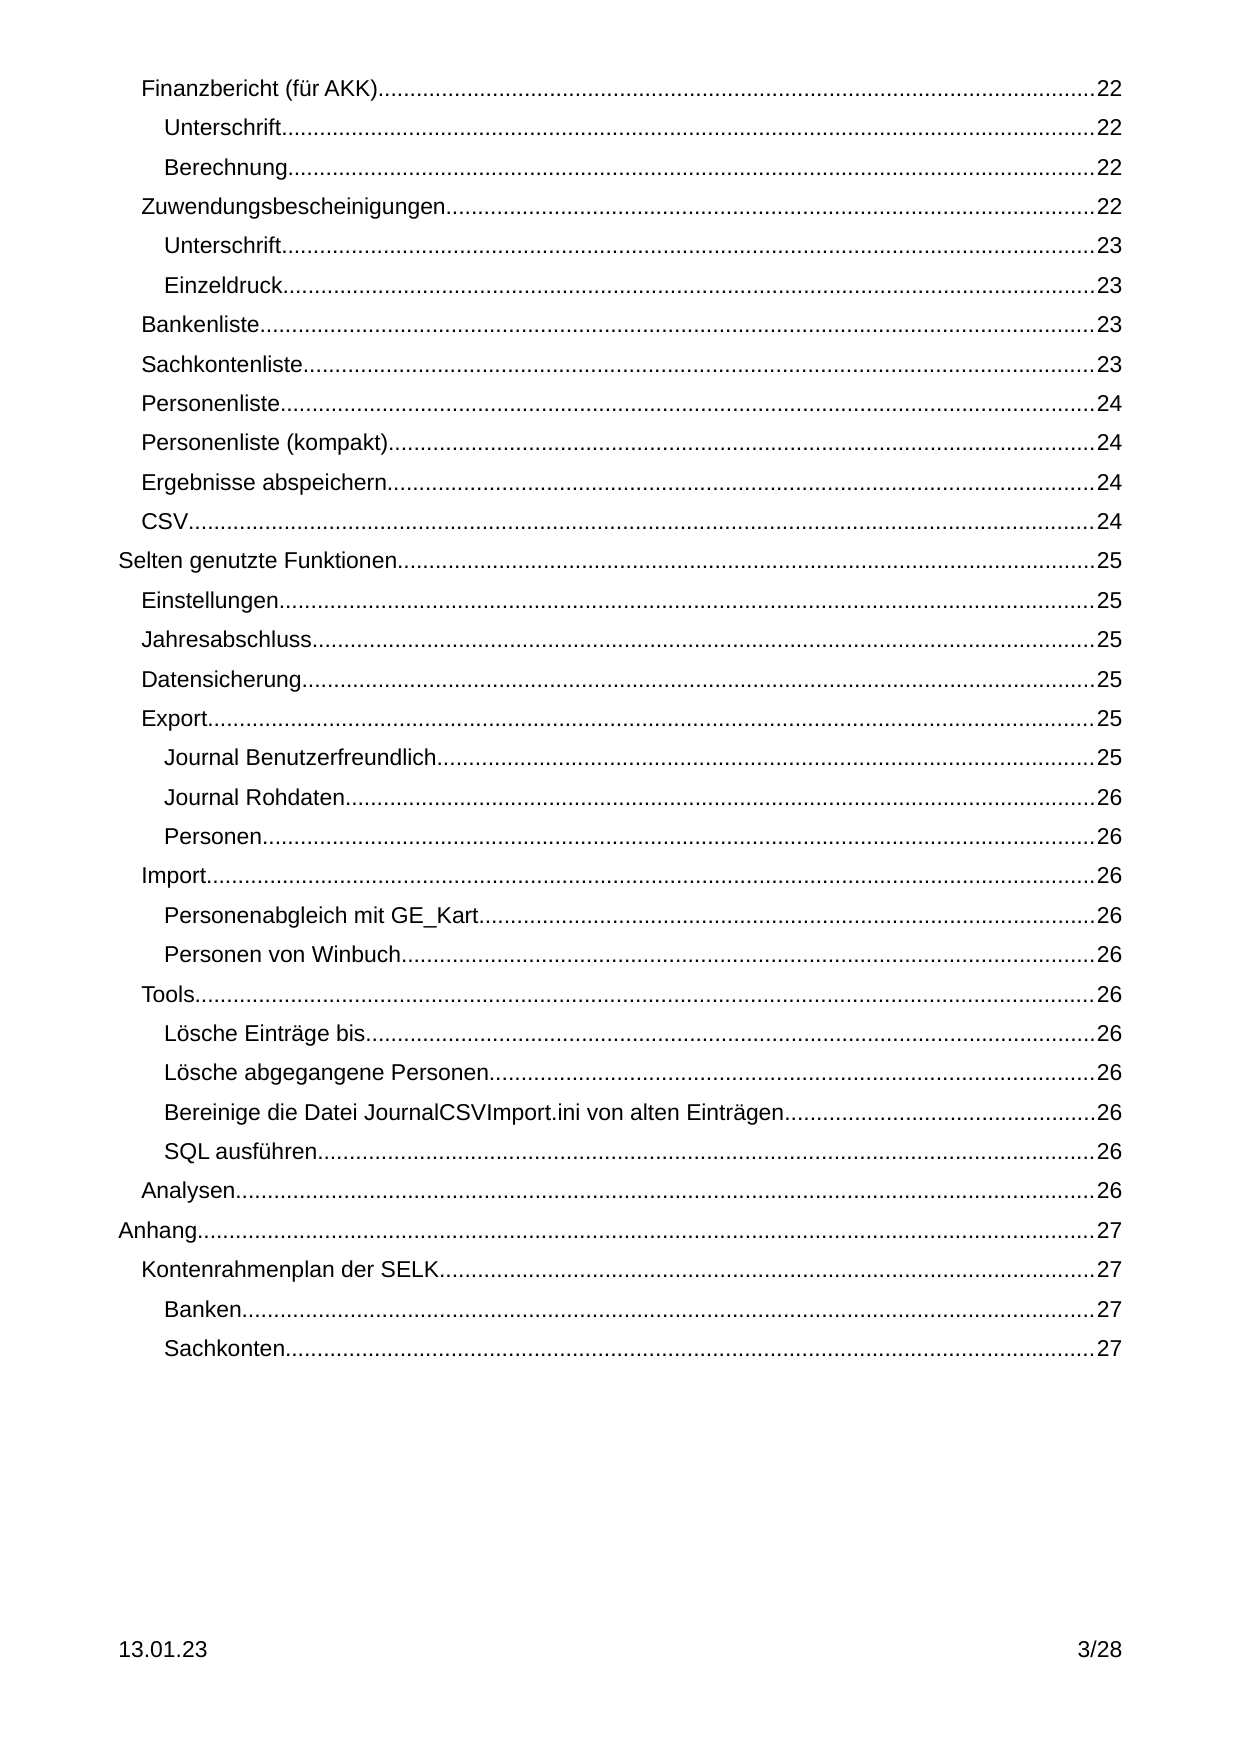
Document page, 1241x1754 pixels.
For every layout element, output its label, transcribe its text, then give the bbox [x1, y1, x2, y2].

text Anhang 27 [118, 1217, 1122, 1243]
text CSV 24 [141, 508, 1122, 534]
text Tools 26 [141, 981, 1122, 1007]
text Sachkonten 27 [164, 1335, 1122, 1361]
text Lösche abgegangene Personen 26 [164, 1059, 1122, 1086]
text Personenabgleich mit GE_Kart 26 [164, 902, 1122, 928]
text Einzeldruck 23 [164, 272, 1122, 298]
text Finanzbericht (für AKK) 22 [141, 75, 1122, 101]
text SQL ausführen 26 [164, 1138, 1122, 1164]
text Sachkontenliste 23 [141, 351, 1122, 377]
text Selten genutzte Funktionen 25 [118, 547, 1122, 574]
text Bankenliste 23 [141, 311, 1122, 338]
text Personen von Winbuch 26 [164, 941, 1122, 968]
text Analysen 26 [141, 1177, 1122, 1204]
text Journal Benutzerfreundlich 25 [164, 744, 1122, 771]
text Export 25 [141, 705, 1122, 731]
text Personenliste 24 [141, 390, 1122, 416]
text Unterschrift 22 [164, 114, 1122, 141]
text Banken 27 [164, 1296, 1122, 1322]
text Lösche Einträge bis... 26 [164, 1020, 1122, 1046]
text Journal Rohdaten 26 [164, 784, 1122, 810]
text Berechnung 22 [164, 154, 1122, 180]
text Import 26 [141, 862, 1122, 889]
text Ergebnisse abspeichern 24 [141, 469, 1122, 495]
text Zuwendungsbescheinigungen 22 [141, 193, 1122, 219]
text Unterschrift 23 [164, 232, 1122, 259]
text Personenliste (kompakt) 24 [141, 429, 1122, 456]
text Datensicherung 25 [141, 666, 1122, 692]
text Bereinige die Datei JournalCSVImport.ini von alten Einträgen 26 [164, 1099, 1122, 1125]
text Einstellungen 25 [141, 587, 1122, 613]
text Jahresabschluss 25 [141, 626, 1122, 653]
text Personen 26 [164, 823, 1122, 849]
text Kontenrahmenplan der SELK 27 [141, 1256, 1122, 1283]
